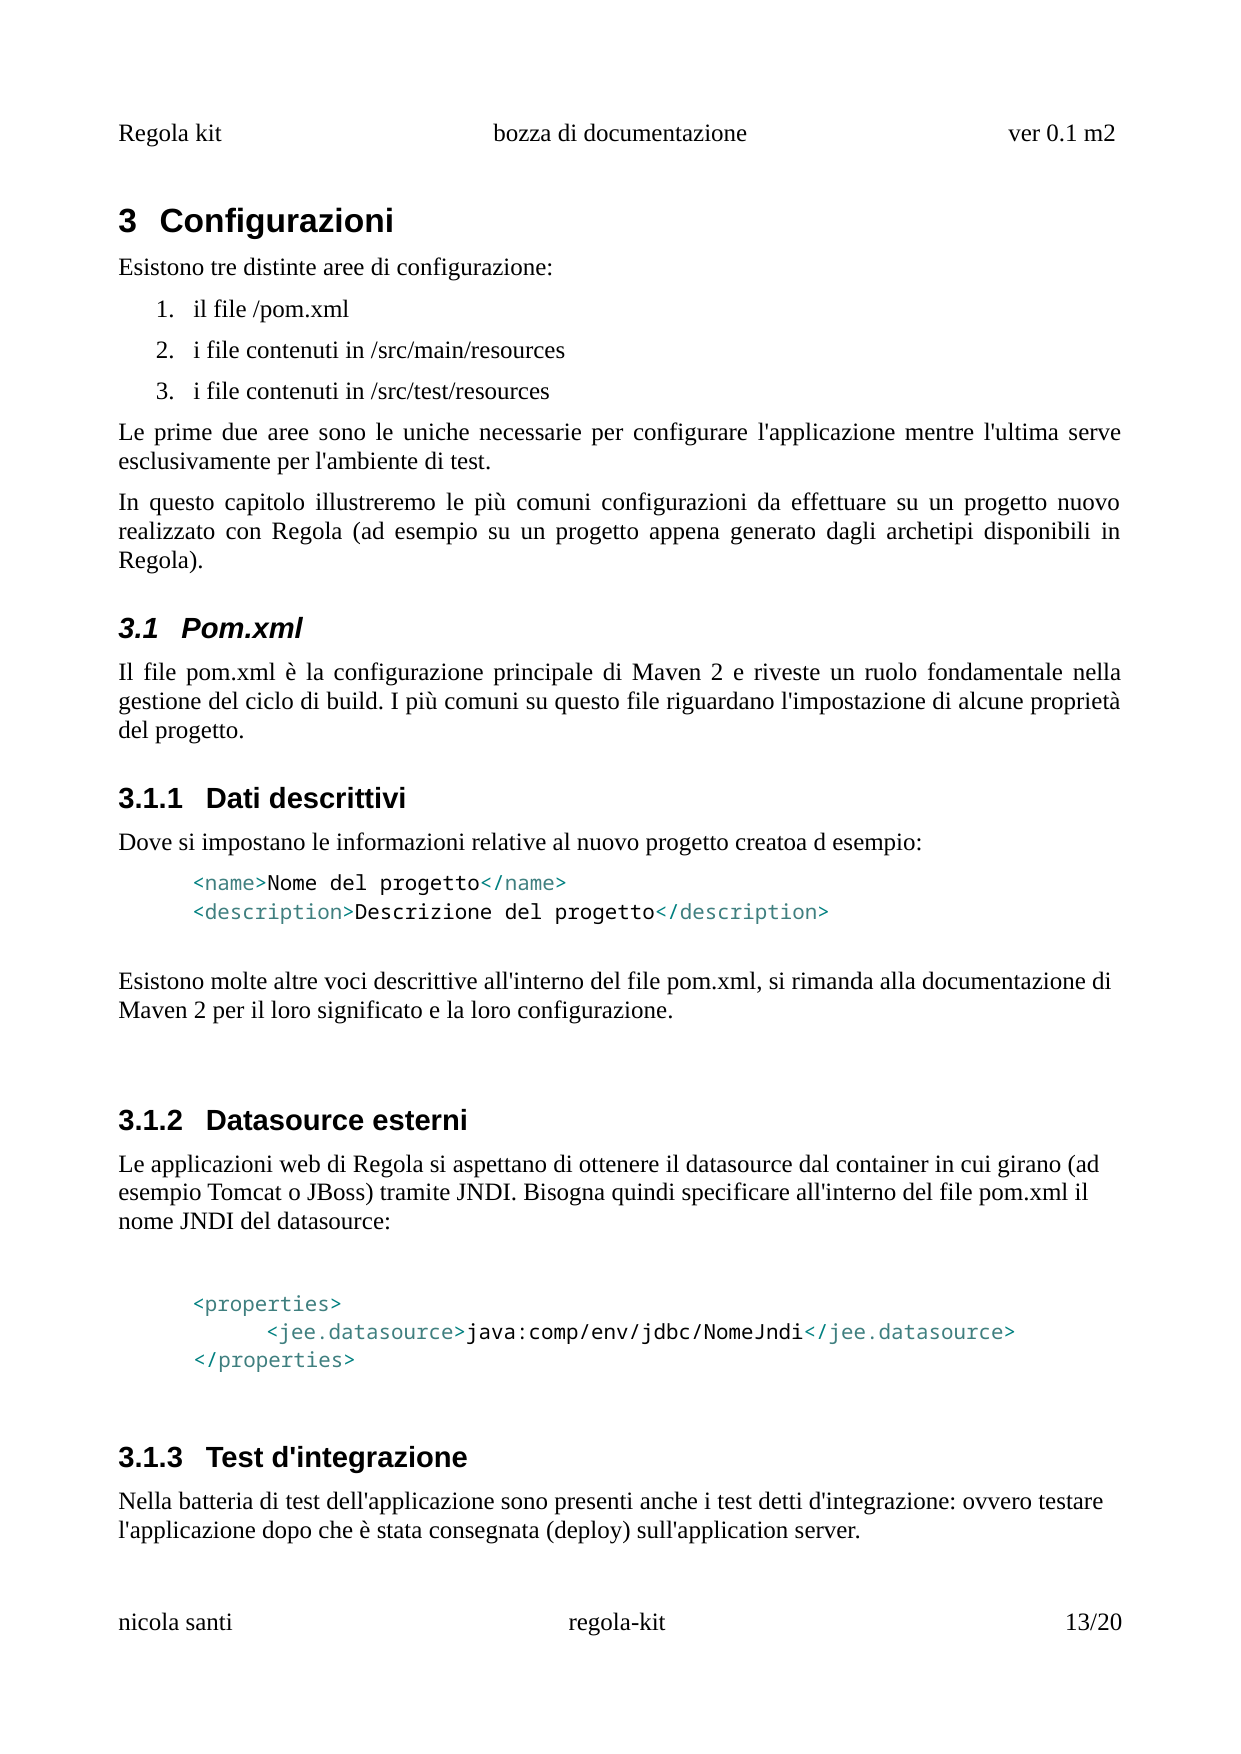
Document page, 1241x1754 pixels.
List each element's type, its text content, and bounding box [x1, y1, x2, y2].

subtitle Dati descrittivi [118, 781, 1122, 814]
text Esistono molte altre voci descrittive all'interno del file pom.xml, si rimanda alla documentazione di Maven 2 per il loro significato e la loro configurazione. [118, 966, 1122, 1024]
text <name>Nome del progetto</name> [118, 868, 1122, 897]
text Dove si impostano le informazioni relative al nuovo progetto creatoa d esempio: [118, 827, 1122, 856]
text Esistono tre distinte aree di configurazione: [118, 252, 1122, 281]
text Nella batteria di test dell'applicazione sono presenti anche i test detti d'integrazione: ovvero testare l'applicazione dopo che è stata consegnata (deploy) sull'application server. [118, 1486, 1122, 1544]
list i file contenuti in /src/main/resources [156, 335, 1122, 364]
text </properties> [118, 1346, 1122, 1374]
text <description>Descrizione del progetto</description> [118, 897, 1122, 925]
subtitle Pom.xml [118, 611, 1122, 645]
text In questo capitolo illustreremo le più comuni configurazioni da effettuare su un progetto nuovo realizzato con Regola (ad esempio su un progetto appena generato dagli archetipi disponibili in Regola). [118, 487, 1122, 574]
text Il file pom.xml è la configurazione principale di Maven 2 e riveste un ruolo fondamentale nella gestione del ciclo di build. I più comuni su questo file riguardano l'impostazione di alcune proprietà del progetto. [118, 657, 1122, 743]
subtitle Test d'integrazione [118, 1440, 1122, 1474]
text <jee.datasource>java:comp/env/jdbc/NomeJndi</jee.datasource> [118, 1317, 1122, 1346]
text Le applicazioni web di Regola si aspettano di ottenere il datasource dal container in cui girano (ad esempio Tomcat o JBoss) tramite JNDI. Bisogna quindi specificare all'interno del file pom.xml il nome JNDI del datasource: [118, 1149, 1122, 1235]
subtitle Datasource esterni [118, 1103, 1122, 1136]
subtitle Configurazioni [118, 201, 1122, 240]
text Le prime due aree sono le uniche necessarie per configurare l'applicazione mentre l'ultima serve esclusivamente per l'ambiente di test. [118, 417, 1122, 475]
list i file contenuti in /src/test/resources [156, 376, 1122, 405]
text <properties> [118, 1289, 1122, 1317]
list il file /pom.xml [156, 294, 1122, 322]
